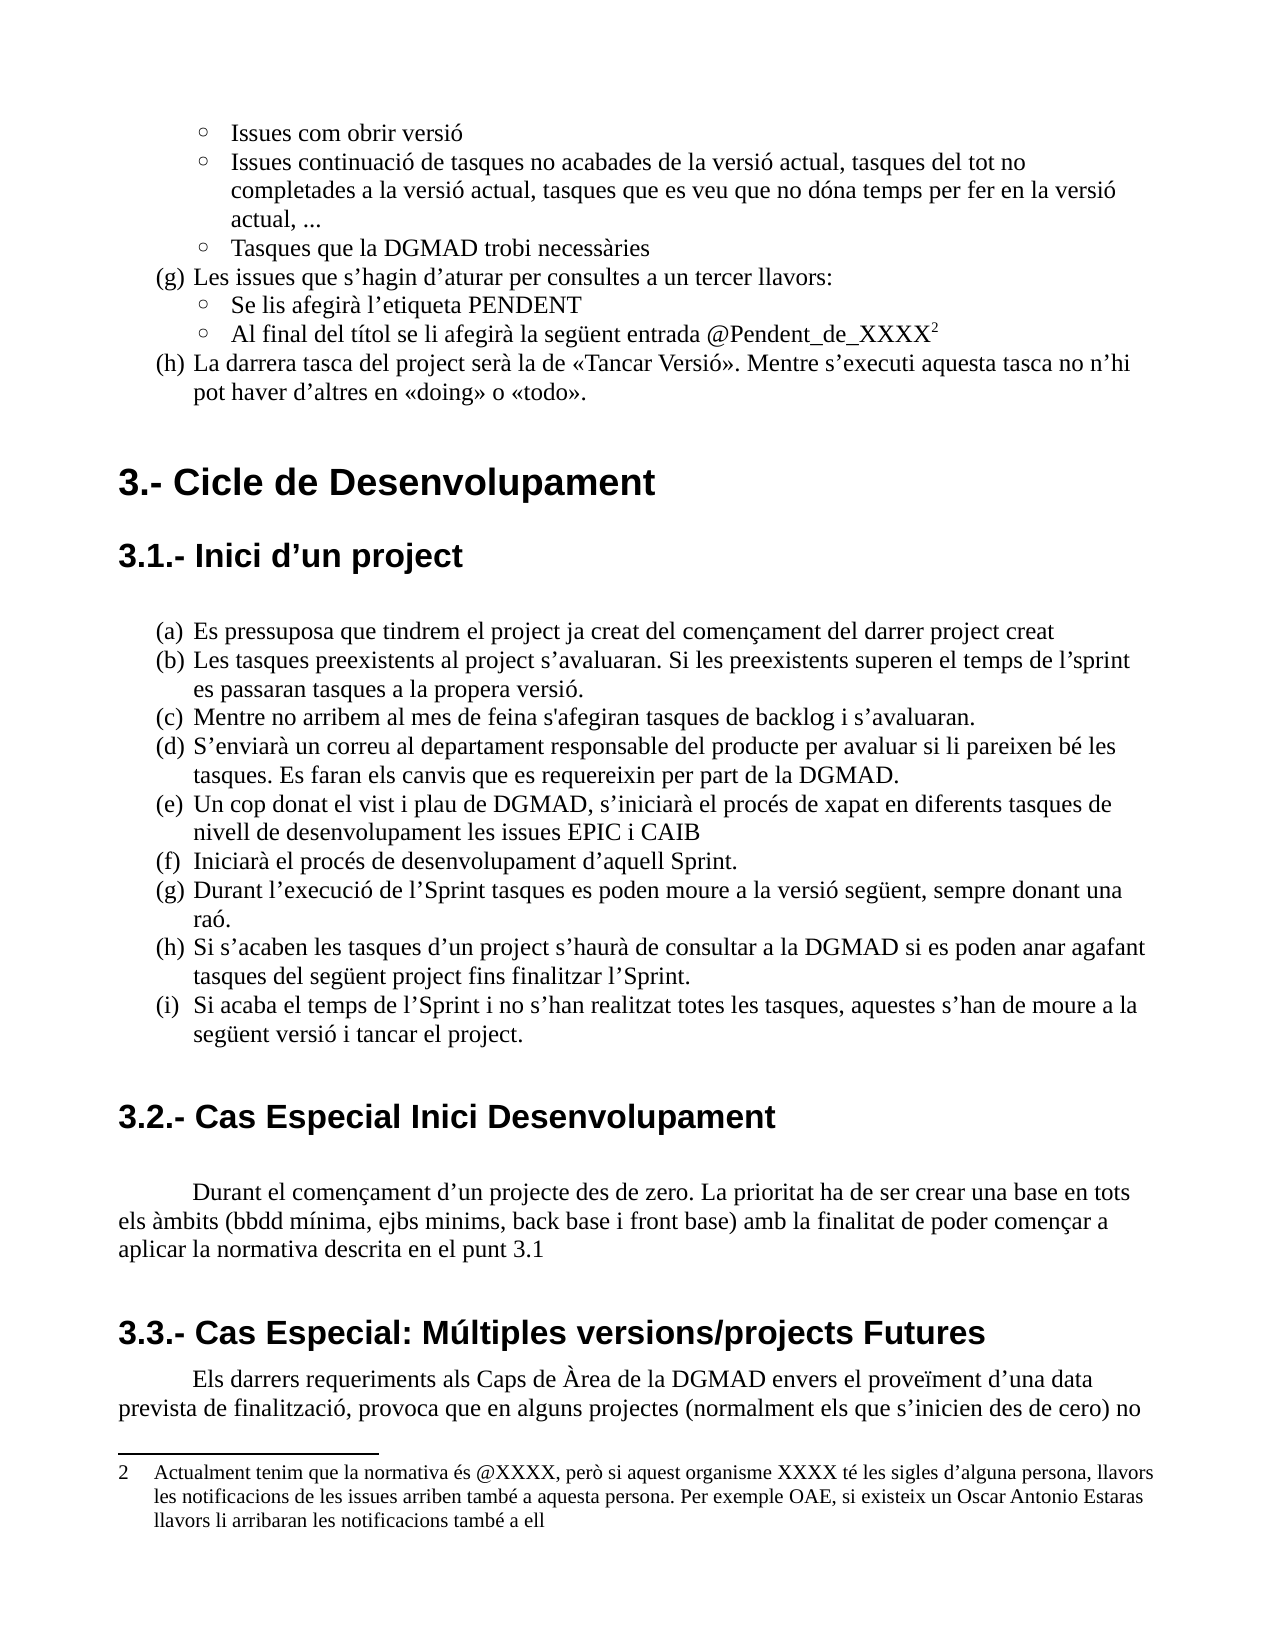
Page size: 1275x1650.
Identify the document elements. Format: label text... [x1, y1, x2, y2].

text Durant el començament d’un projecte des de zero. La prioritat ha de ser crear una base en tots els àmbits (bbdd mínima, ejbs minims, back base i front base) amb la finalitat de poder començar a aplicar la normativa descrita en el punt 3.1 [118, 1177, 1157, 1263]
list Mentre no arribem al mes de feina s'afegiran tasques de backlog i s’avaluaran. [156, 702, 1157, 731]
list Es pressuposa que tindrem el project ja creat del començament del darrer project creat [156, 616, 1157, 645]
list Durant l’execució de l’Sprint tasques es poden moure a la versió següent, sempre donant una raó. [156, 875, 1157, 932]
list Iniciarà el procés de desenvolupament d’aquell Sprint. [156, 846, 1157, 875]
text Els darrers requeriments als Caps de Àrea de la DGMAD envers el proveïment d’una data prevista de finalització, provoca que en alguns projectes (normalment els que s’inicien des de cero) no [118, 1364, 1157, 1421]
list Issues continuació de tasques no acabades de la versió actual, tasques del tot no completades a la versió actual, tasques que es veu que no dóna temps per fer en la versió actual, ... [193, 147, 1157, 233]
subtitle Inici d’un project [118, 536, 1157, 575]
subtitle Cicle de Desenvolupament [118, 459, 1157, 503]
list Les tasques preexistents al project s’avaluaran. Si les preexistents superen el temps de l’sprint es passaran tasques a la propera versió. [156, 645, 1157, 702]
list Si acaba el temps de l’Sprint i no s’han realitzat totes les tasques, aquestes s’han de moure a la següent versió i tancar el project. [156, 990, 1157, 1047]
list S’enviarà un correu al departament responsable del producte per avaluar si li pareixen bé les tasques. Es faran els canvis que es requereixin per part de la DGMAD. [156, 731, 1157, 789]
list Issues com obrir versió [193, 118, 1157, 147]
list Les issues que s’hagin d’aturar per consultes a un tercer llavors: [156, 262, 1157, 291]
list La darrera tasca del project serà la de «Tancar Versió». Mentre s’executi aquesta tasca no n’hi pot haver d’altres en «doing» o «todo». [156, 348, 1157, 406]
list Un cop donat el vist i plau de DGMAD, s’iniciarà el procés de xapat en diferents tasques de nivell de desenvolupament les issues EPIC i CAIB [156, 789, 1157, 846]
list Al final del títol se li afegirà la següent entrada @Pendent_de_XXXX [193, 319, 1157, 348]
subtitle Cas Especial Inici Desenvolupament [118, 1097, 1157, 1136]
list Si s’acaben les tasques d’un project s’haurà de consultar a la DGMAD si es poden anar agafant tasques del següent project fins finalitzar l’Sprint. [156, 932, 1157, 990]
list Se lis afegirà l’etiqueta PENDENT [193, 291, 1157, 319]
list Tasques que la DGMAD trobi necessàries [193, 233, 1157, 262]
subtitle Cas Especial: Múltiples versions/projects Futures [118, 1313, 1157, 1351]
list Actualment tenim que la normativa és @XXXX, però si aquest organisme XXXX té les sigles d’alguna persona, llavors les notificacions de les issues arriben també a aquesta persona. Per exemple OAE, si existeix un Oscar Antonio Estaras llavors li arribaran les notificacions també a ell [118, 1460, 1157, 1532]
